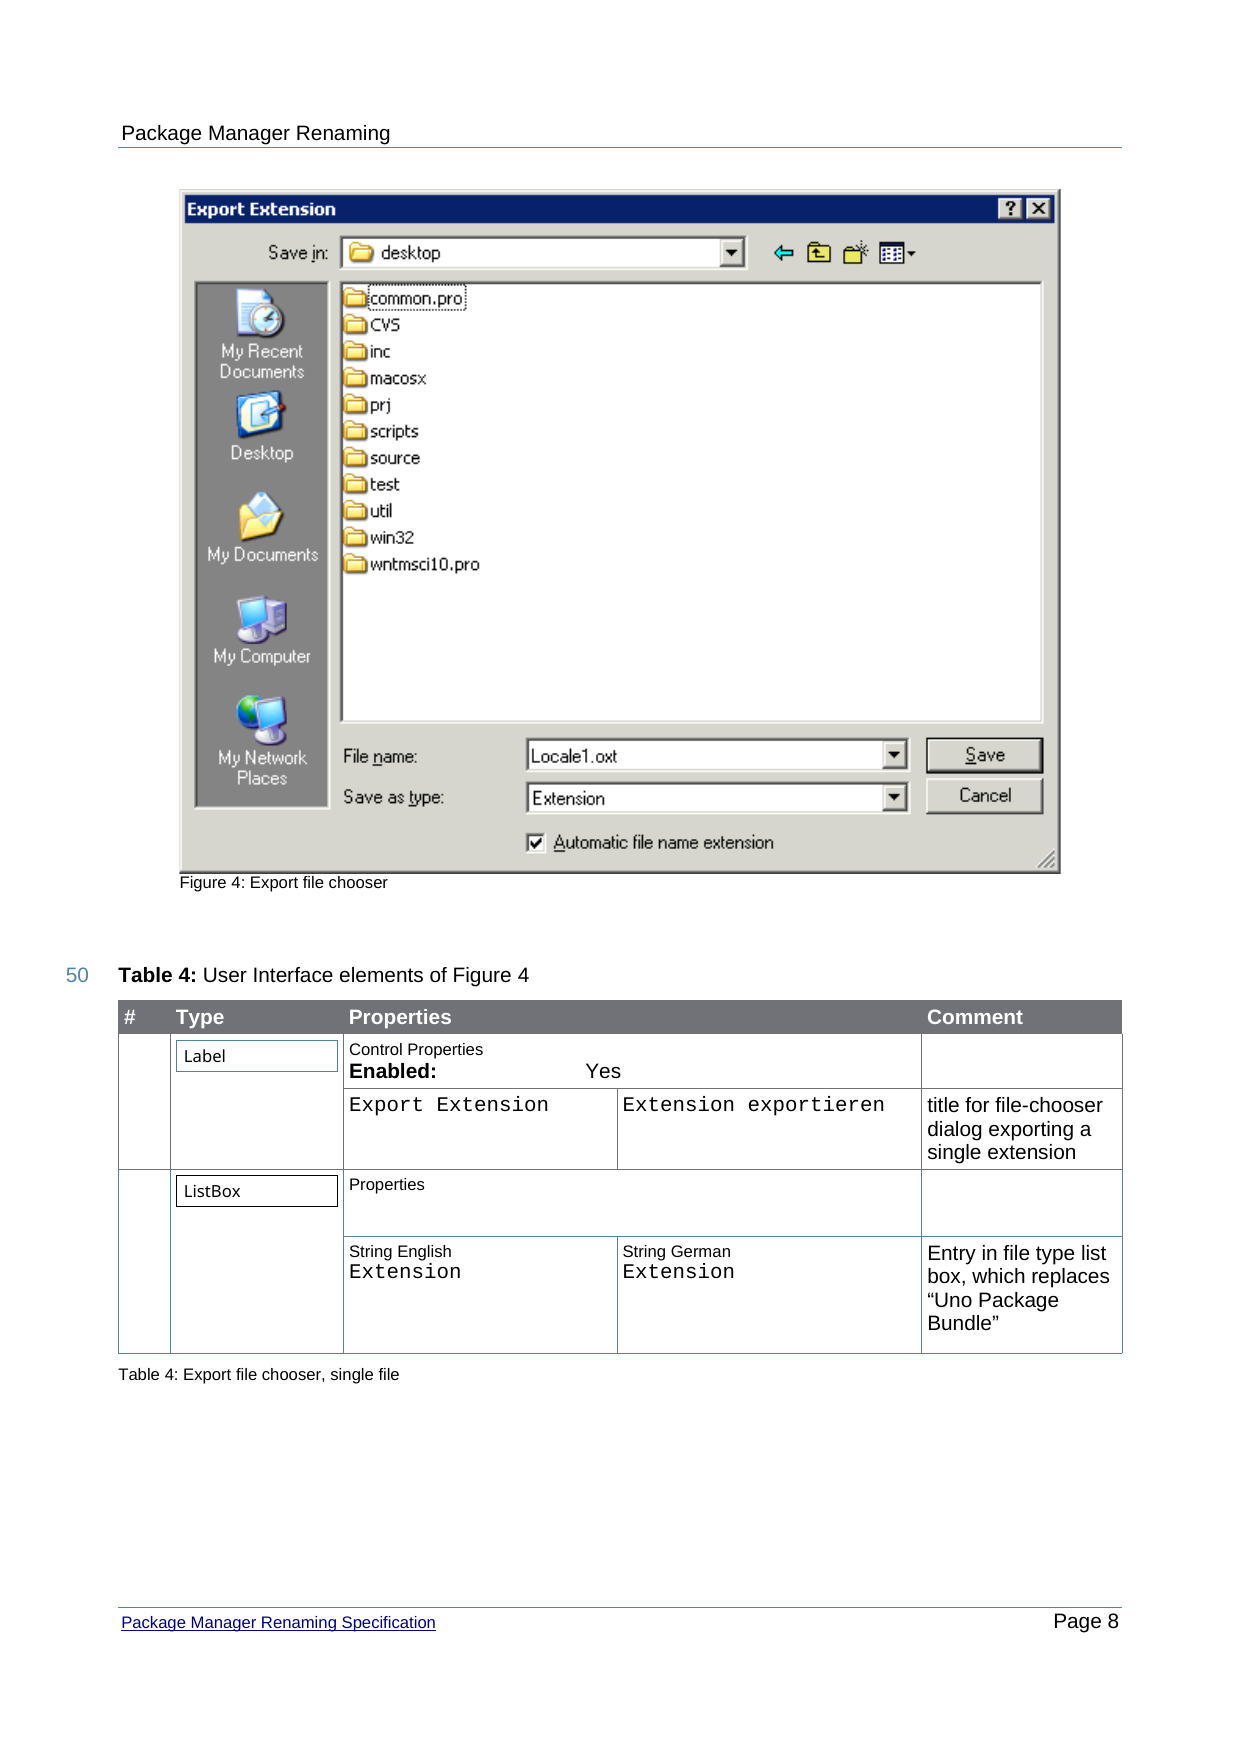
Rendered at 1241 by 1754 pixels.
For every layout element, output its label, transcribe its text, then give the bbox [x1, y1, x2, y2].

table_cell <#> [119, 1170, 170, 1353]
table_header [922, 1170, 1122, 1236]
text Figure 4: Export file chooser [179, 874, 1061, 892]
table_cell String English Extension [344, 1237, 617, 1353]
table_cell String German Extension [618, 1237, 921, 1353]
table_cell Entry in file type list box, which replaces “Uno Package Bundle” [922, 1237, 1122, 1353]
table_header Properties [343, 1000, 921, 1034]
picture [179, 189, 1061, 874]
table_cell [171, 1170, 343, 1353]
table_cell [171, 1034, 343, 1169]
table_cell title for file-chooser dialog exporting a single extension [922, 1089, 1122, 1169]
table_header Properties [344, 1170, 921, 1236]
table_cell <#> [119, 1034, 170, 1169]
table_header Comment [921, 1000, 1122, 1034]
text Table 4: User Interface elements of Figure 4 [118, 964, 1122, 987]
table_header # [118, 1000, 170, 1034]
table_header Type [170, 1000, 343, 1034]
table_cell Extension exportieren [618, 1089, 921, 1169]
text Table 4: Export file chooser, single file [118, 1366, 1122, 1384]
table_header [922, 1034, 1122, 1088]
table_header Control Properties Enabled: Yes [344, 1034, 921, 1088]
table_cell Export Extension [344, 1089, 617, 1169]
